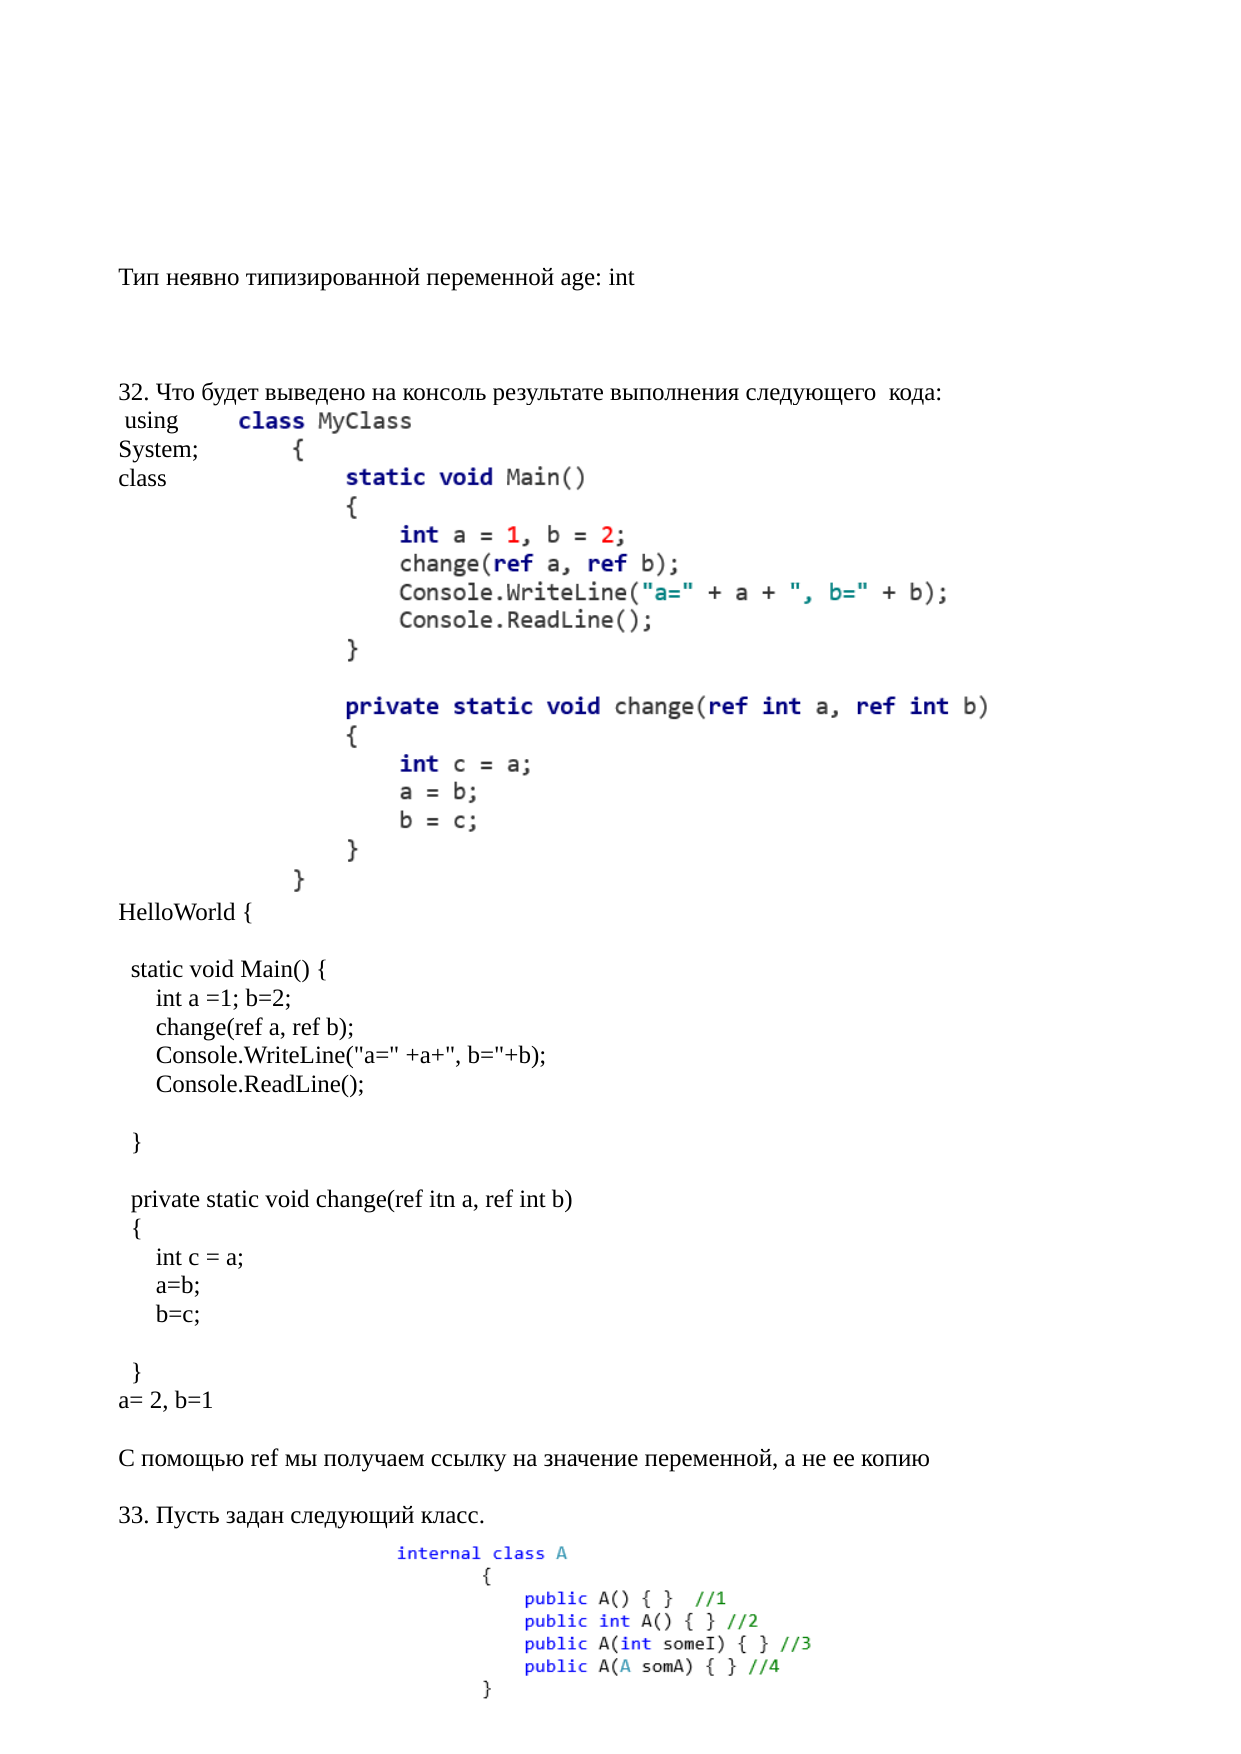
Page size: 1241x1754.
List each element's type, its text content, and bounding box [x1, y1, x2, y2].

text 32. Что будет выведено на консоль результате выполнения следующего кода: [118, 377, 1122, 406]
text Тип неявно типизированной переменной age: int [118, 262, 1122, 291]
text а= 2, b=1 [118, 1386, 1122, 1414]
text using System; class HelloWorld { static void Main() { int a =1; b=2; change(ref a, ref b); Console.WriteLine("a=" +a+", b="+b); Console.ReadLine(); } private static void change(ref itn a, ref int b) { int c = a; a=b; b=c; } [118, 406, 1122, 1386]
picture [233, 405, 1007, 897]
picture [383, 1529, 857, 1706]
text С помощью ref мы получаем ссылку на значение переменной, а не ее копию [118, 1414, 1122, 1472]
text 33. Пусть задан следующий класс. [118, 1501, 1122, 1529]
